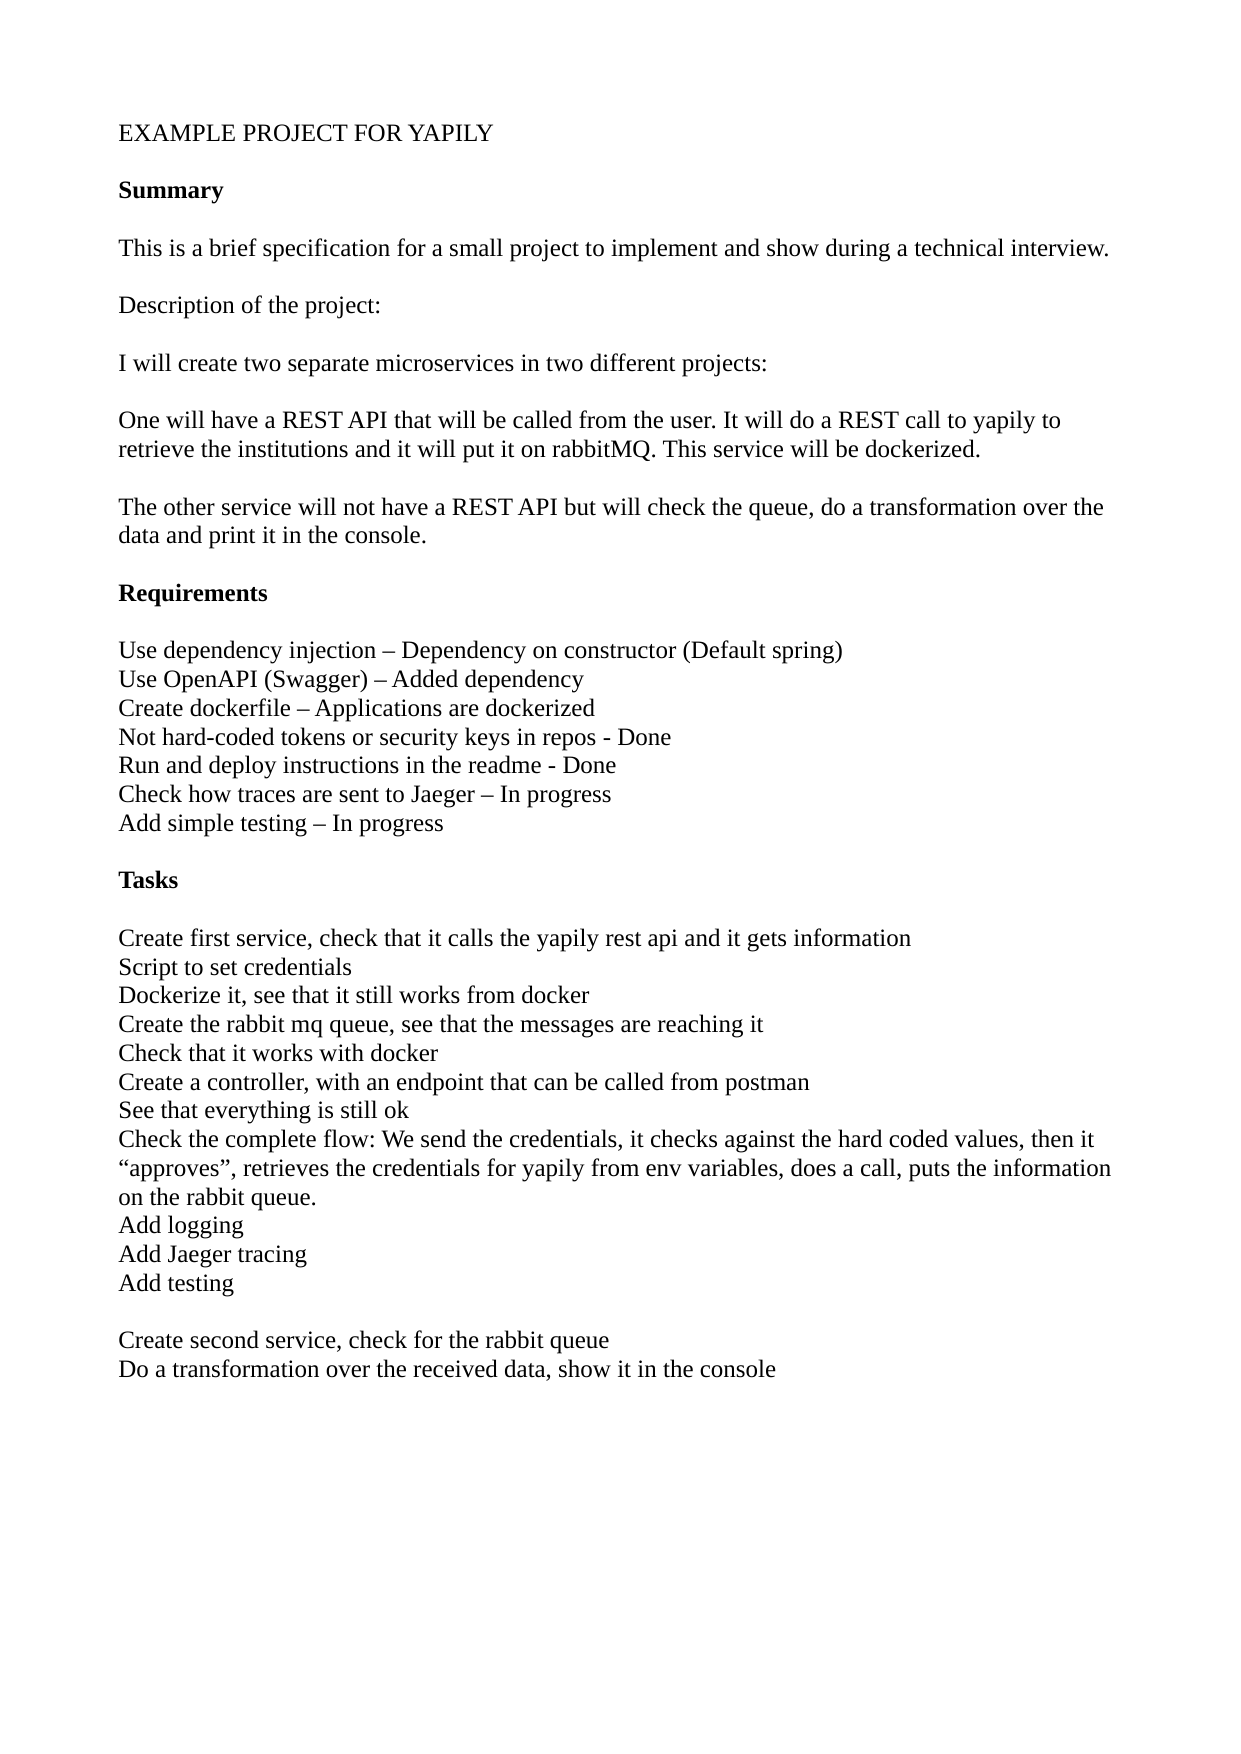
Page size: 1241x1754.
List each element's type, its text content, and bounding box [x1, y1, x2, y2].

text Create dockerfile – Applications are dockerized [118, 693, 1122, 722]
text See that everything is still ok [118, 1096, 1122, 1124]
text EXAMPLE PROJECT FOR YAPILY [118, 118, 1122, 147]
text Use dependency injection – Dependency on constructor (Default spring) [118, 636, 1122, 664]
text Add Jaeger tracing [118, 1239, 1122, 1268]
text The other service will not have a REST API but will check the queue, do a transformation over the data and print it in the console. [118, 492, 1122, 549]
text Create a controller, with an endpoint that can be called from postman [118, 1067, 1122, 1096]
text Use OpenAPI (Swagger) – Added dependency [118, 664, 1122, 693]
text This is a brief specification for a small project to implement and show during a technical interview. [118, 233, 1122, 262]
text Run and deploy instructions in the readme - Done Check how traces are sent to Jaeger – In progress Add simple testing – In progress [118, 751, 1122, 837]
text Add logging [118, 1211, 1122, 1239]
text Create second service, check for the rabbit queue [118, 1326, 1122, 1354]
text I will create two separate microservices in two different projects: [118, 348, 1122, 377]
text Requirements [118, 578, 1122, 607]
text Description of the project: [118, 291, 1122, 319]
text Create the rabbit mq queue, see that the messages are reaching it [118, 1009, 1122, 1038]
text One will have a REST API that will be called from the user. It will do a REST call to yapily to retrieve the institutions and it will put it on rabbitMQ. This service will be dockerized. [118, 406, 1122, 463]
text Check the complete flow: We send the credentials, it checks against the hard coded values, then it “approves”, retrieves the credentials for yapily from env variables, does a call, puts the information on the rabbit queue. [118, 1124, 1122, 1211]
text Not hard-coded tokens or security keys in repos - Done [118, 722, 1122, 751]
text Summary [118, 176, 1122, 204]
text Create first service, check that it calls the yapily rest api and it gets information [118, 923, 1122, 952]
text Script to set credentials [118, 952, 1122, 981]
text Add testing [118, 1268, 1122, 1297]
text Tasks [118, 866, 1122, 894]
text Do a transformation over the received data, show it in the console [118, 1354, 1122, 1383]
text Dockerize it, see that it still works from docker [118, 981, 1122, 1009]
text Check that it works with docker [118, 1038, 1122, 1067]
